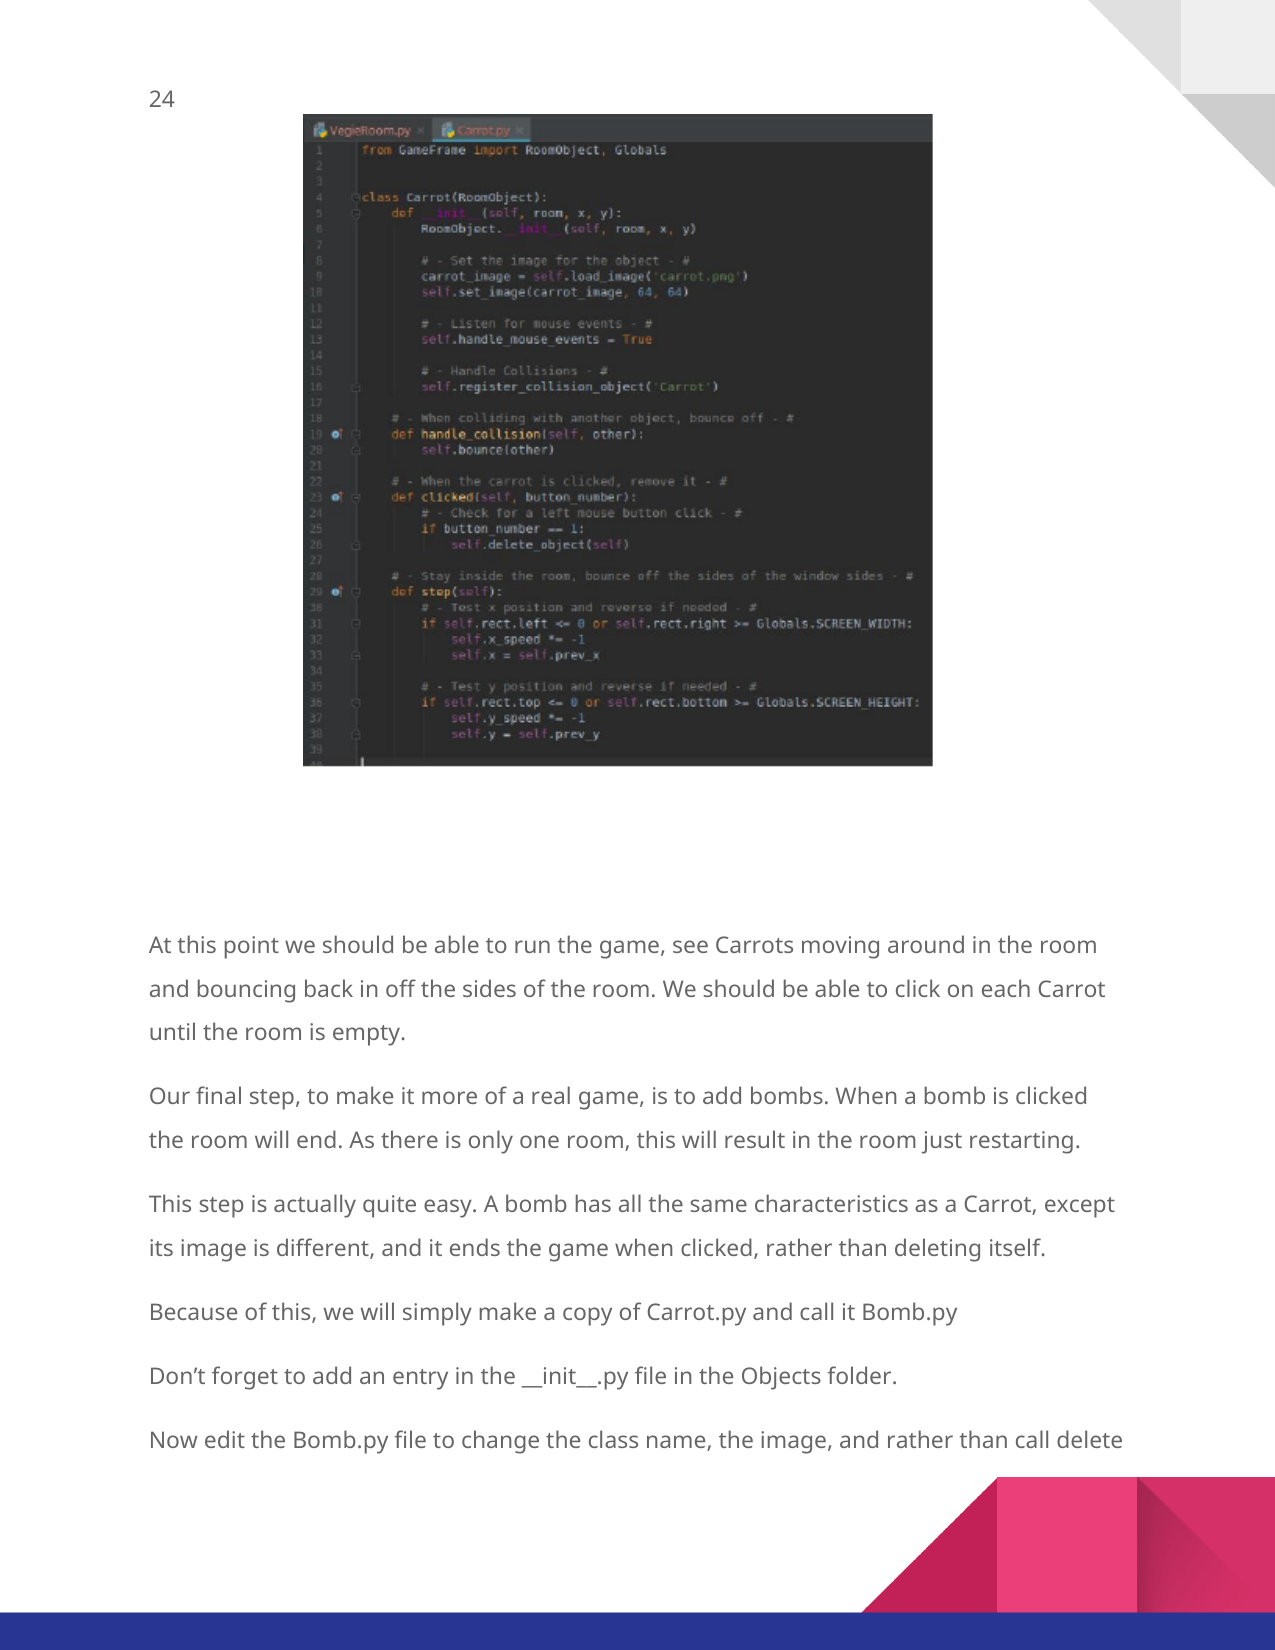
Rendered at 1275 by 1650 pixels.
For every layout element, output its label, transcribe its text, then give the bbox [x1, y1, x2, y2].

picture [1087, 0, 1275, 188]
text At this point we should be able to run the game, see Carrots moving around in the room and bouncing back in off the sides of the room. We should be able to click on each Carrot until the room is empty. [148, 929, 1125, 1047]
picture [0, 1476, 1275, 1650]
text This step is actually quite easy. A bomb has all the same characteristics as a Carrot, except its image is different, and it ends the game when clicked, rather than deleting itself. [148, 1188, 1125, 1263]
text Now edit the Bomb.py file to change the class name, the image, and rather than call delete [148, 1424, 1125, 1456]
text Don’t forget to add an entry in the __init__.py file in the Objects folder. [148, 1360, 1125, 1391]
text Our final step, to make it more of a real game, is to add bombs. When a bomb is clicked the room will end. As there is only one room, this will result in the room just restarting. [148, 1080, 1125, 1155]
picture [303, 114, 933, 768]
text Because of this, we will simply make a copy of Carrot.py and call it Bomb.py [148, 1296, 1125, 1327]
